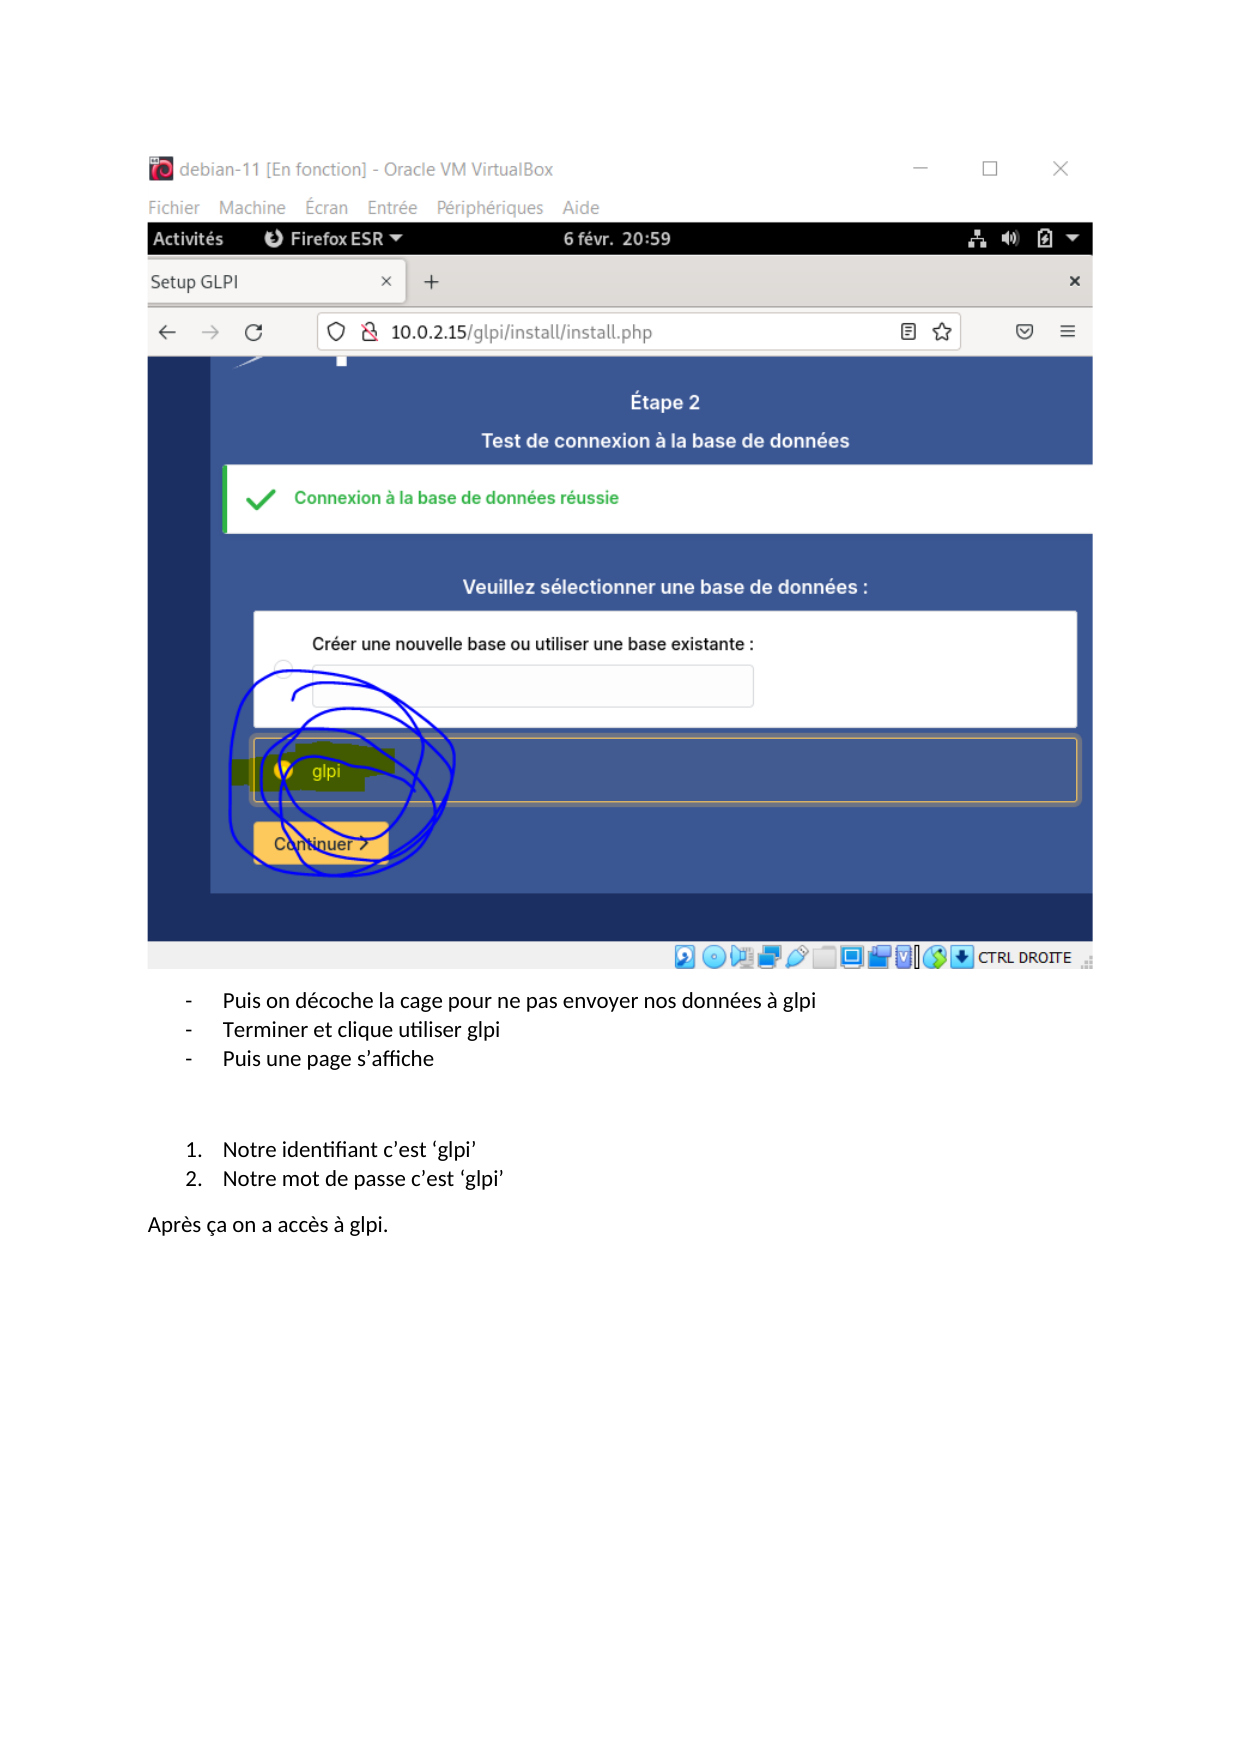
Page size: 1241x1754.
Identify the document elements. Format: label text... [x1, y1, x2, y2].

list Notre mot de passe c’est ‘glpi’ [185, 1164, 1093, 1192]
list Notre identifiant c’est ‘glpi’ [185, 1135, 1093, 1163]
list Terminer et clique utiliser glpi [185, 1015, 1093, 1043]
text Après ça on a accès à glpi. [148, 1210, 1093, 1238]
list Puis on décoche la cage pour ne pas envoyer nos données à glpi [185, 986, 1093, 1014]
list Puis une page s’affiche [185, 1044, 1093, 1072]
